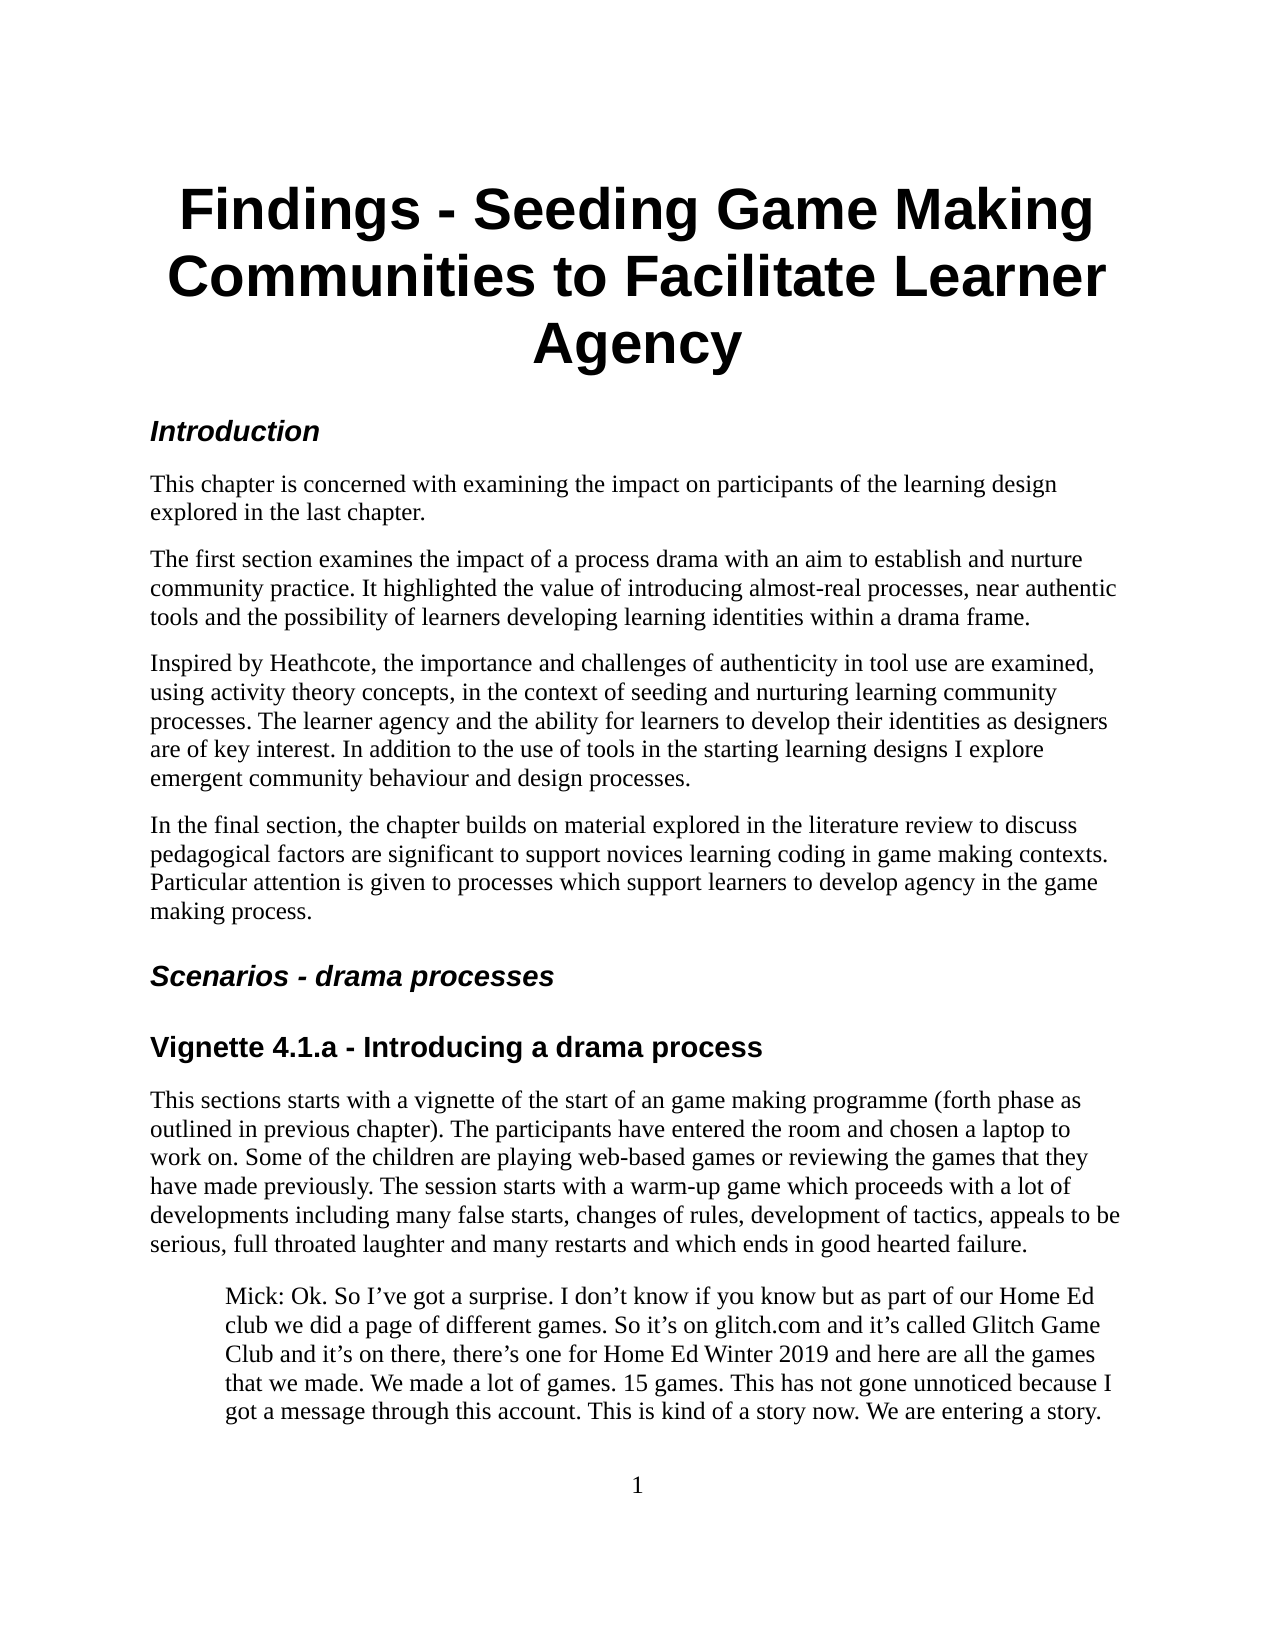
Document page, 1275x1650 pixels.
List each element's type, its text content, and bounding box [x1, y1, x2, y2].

subtitle Scenarios - drama processes [150, 959, 1125, 992]
title Findings - Seeding Game Making Communities to Facilitate Learner Agency [150, 175, 1125, 376]
text Inspired by Heathcote, the importance and challenges of authenticity in tool use are examined, using activity theory concepts, in the context of seeding and nurturing learning community processes. The learner agency and the ability for learners to develop their identities as designers are of key interest. In addition to the use of tools in the starting learning designs I explore emergent community behaviour and design processes. [150, 648, 1125, 792]
text Mick: Ok. So I’ve got a surprise. I don’t know if you know but as part of our Home Ed club we did a page of different games. So it’s on glitch.com and it’s called Glitch Game Club and it’s on there, there’s one for Home Ed Winter 2019 and here are all the games that we made. We made a lot of games. 15 games. This has not gone unnoticed because I got a message through this account. This is kind of a story now. We are entering a story. [225, 1281, 1125, 1425]
text In the final section, the chapter builds on material explored in the literature review to discuss pedagogical factors are significant to support novices learning coding in game making contexts. Particular attention is given to processes which support learners to develop agency in the game making process. [150, 810, 1125, 925]
text This sections starts with a vignette of the start of an game making programme (forth phase as outlined in previous chapter). The participants have entered the room and chosen a laptop to work on. Some of the children are playing web-based games or reviewing the games that they have made previously. The session starts with a warm-up game which proceeds with a lot of developments including many false starts, changes of rules, development of tactics, appeals to be serious, full throated laughter and many restarts and which ends in good hearted failure. [150, 1085, 1125, 1257]
text The first section examines the impact of a process drama with an aim to establish and nurture community practice. It highlighted the value of introducing almost-real processes, near authentic tools and the possibility of learners developing learning identities within a drama frame. [150, 544, 1125, 630]
text This chapter is concerned with examining the impact on participants of the learning design explored in the last chapter. [150, 469, 1125, 526]
subtitle Introduction [150, 414, 1125, 447]
subtitle Vignette 4.1.a - Introducing a drama process [150, 1030, 1125, 1063]
